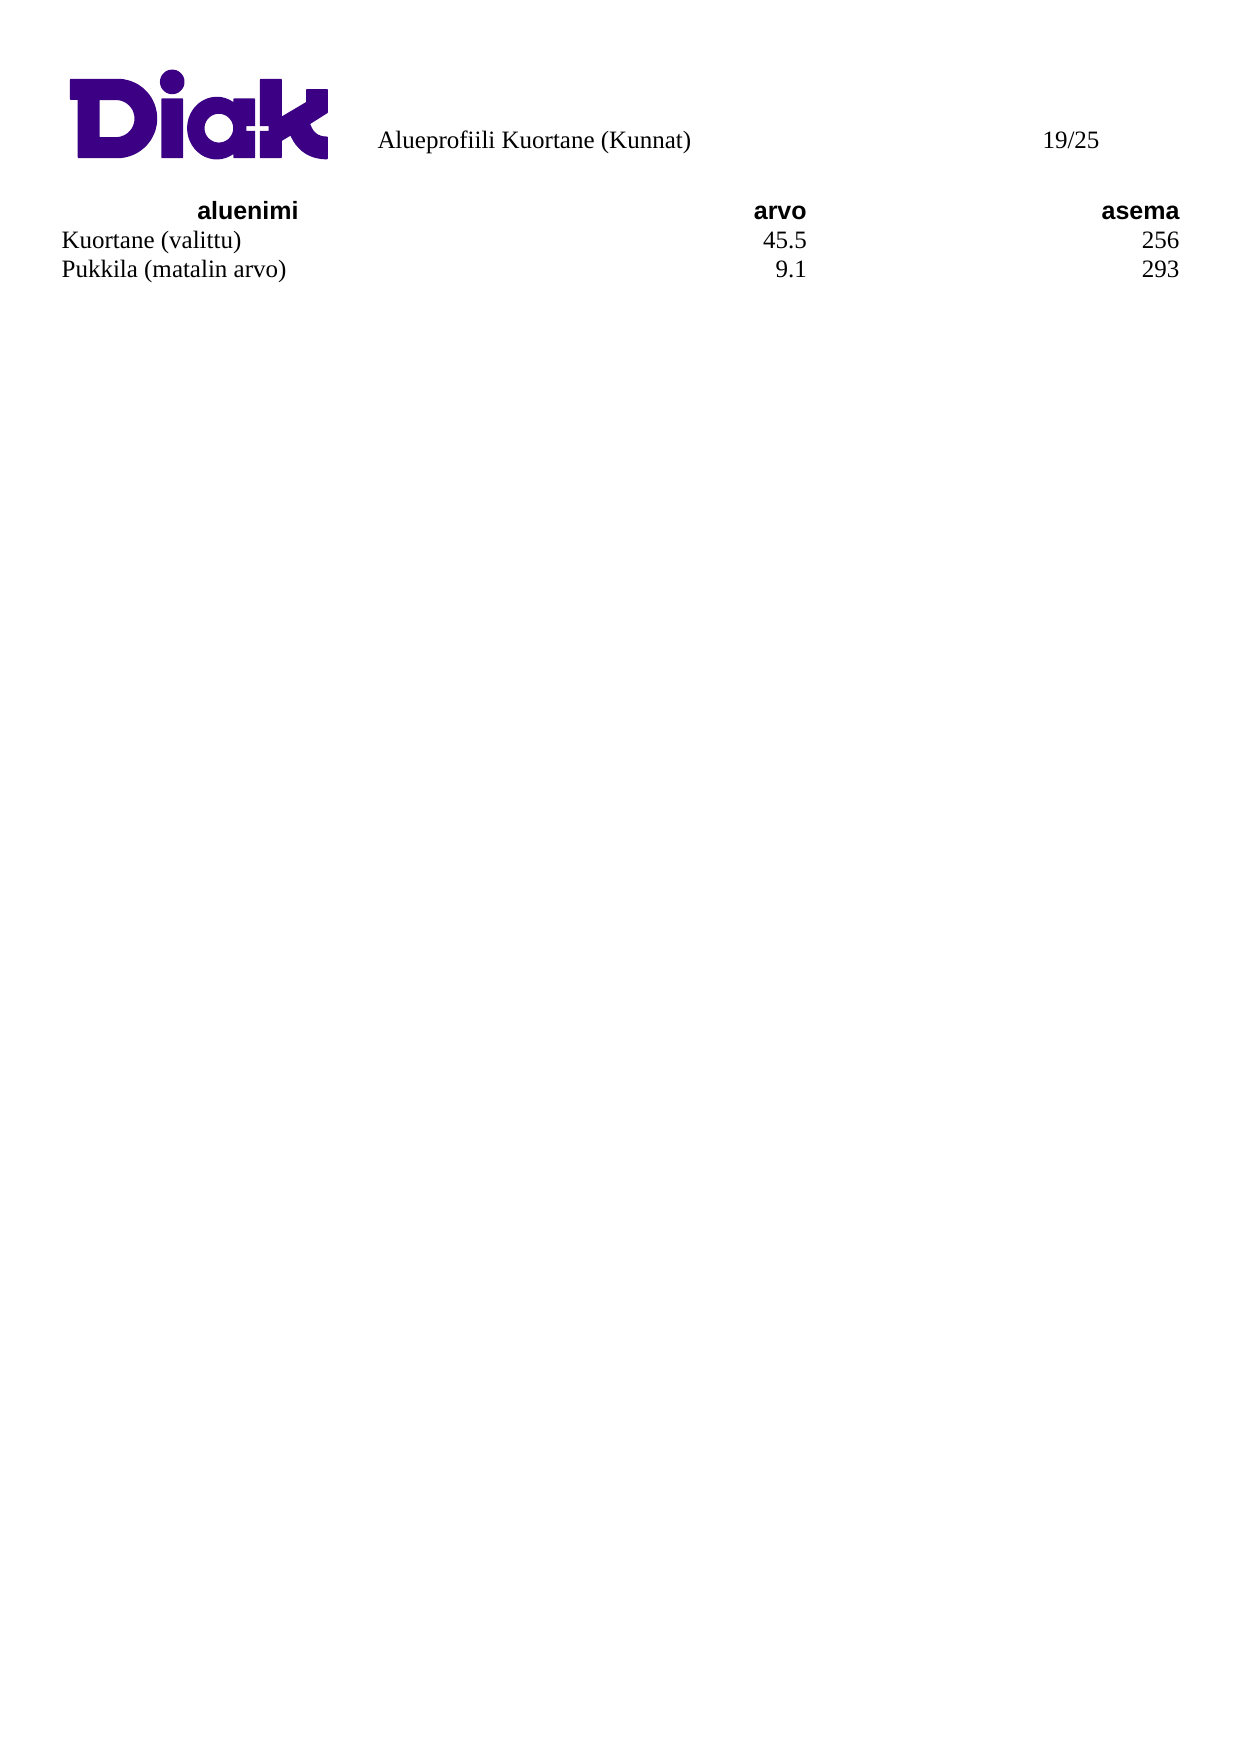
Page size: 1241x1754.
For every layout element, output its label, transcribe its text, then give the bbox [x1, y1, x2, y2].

table_cell Pukkila (matalin arvo) [61, 254, 434, 282]
table_cell Kuortane (valittu) [61, 225, 434, 254]
table_header asema [806, 196, 1179, 225]
table_cell 256 [806, 225, 1179, 254]
table_cell 45.5 [434, 225, 806, 254]
table_cell 293 [806, 254, 1179, 282]
table_cell 9.1 [434, 254, 806, 282]
table_header aluenimi [61, 196, 434, 225]
table_header arvo [434, 196, 806, 225]
